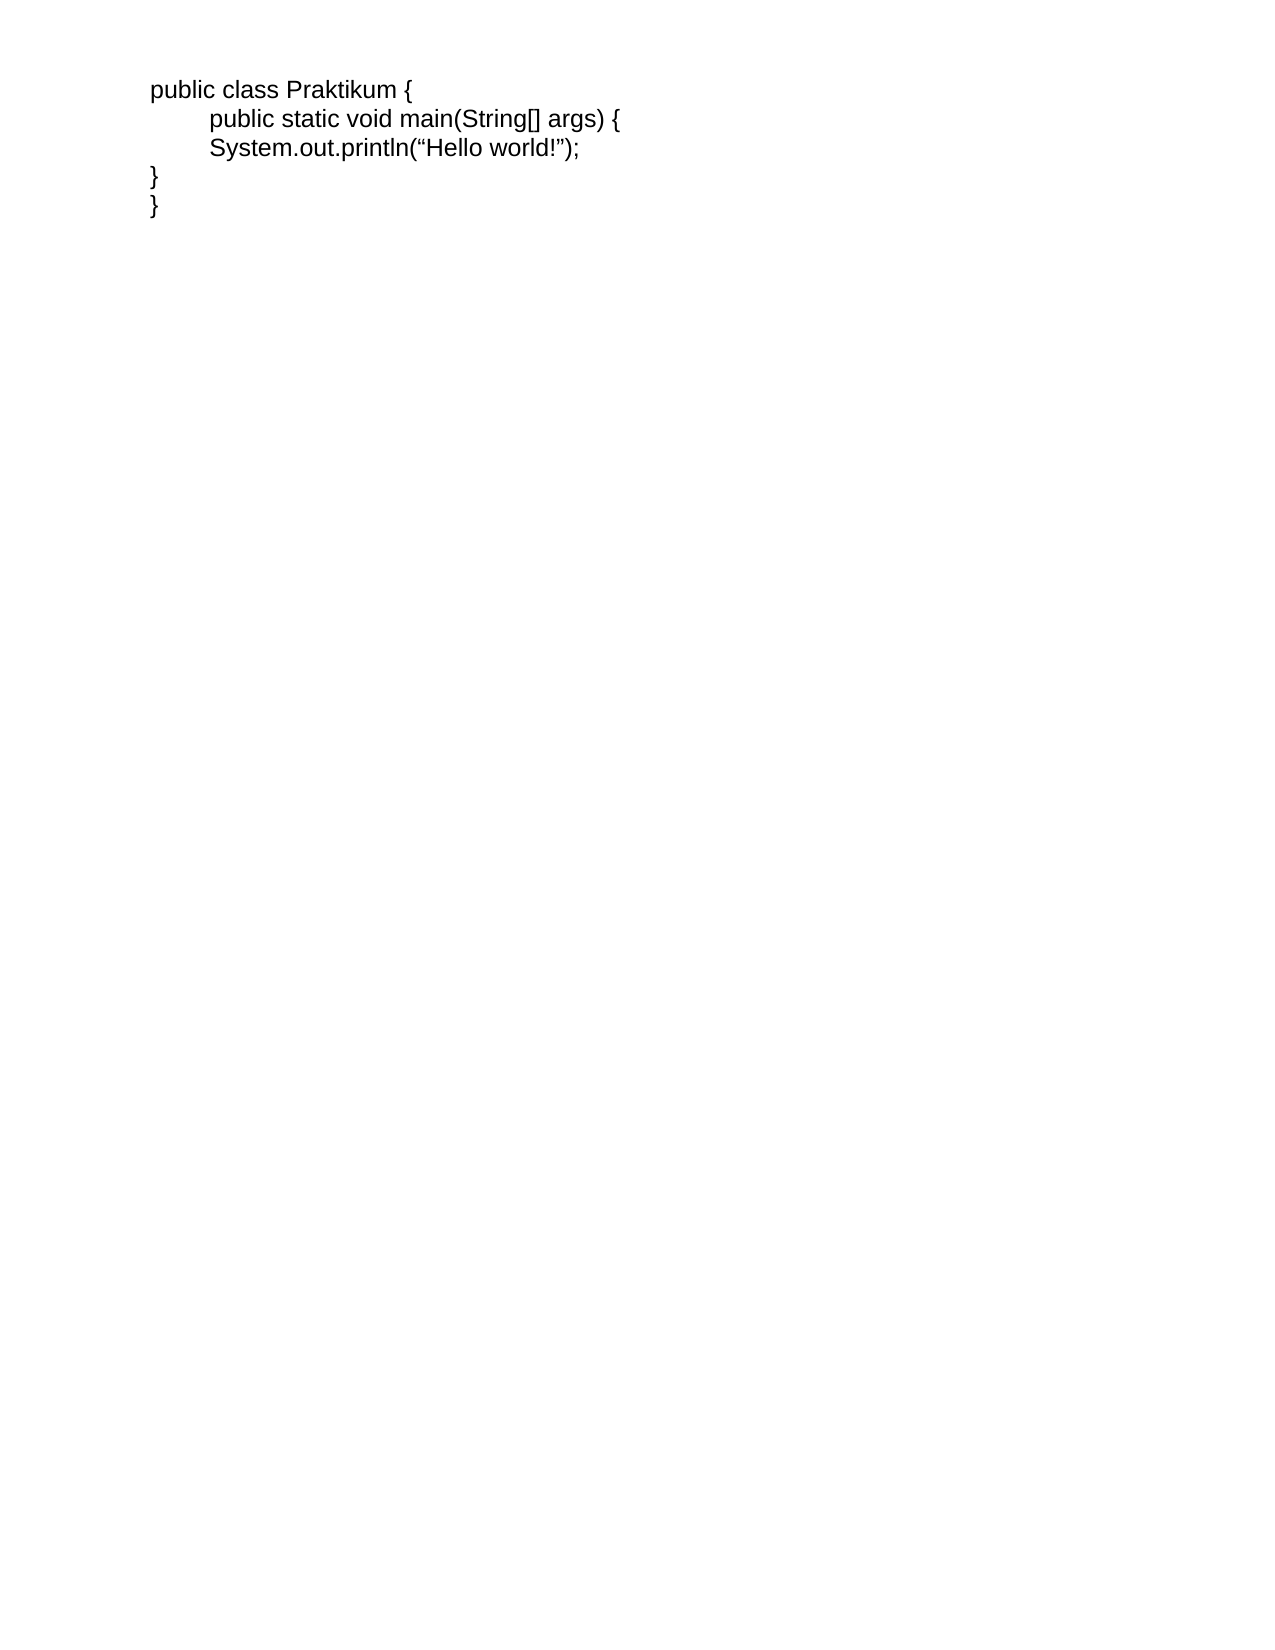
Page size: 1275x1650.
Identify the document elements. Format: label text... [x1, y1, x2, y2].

text public class Praktikum { [150, 75, 1125, 104]
text } [150, 190, 1125, 219]
text System.out.println(“Hello world!”); [150, 132, 1125, 161]
text public static void main(String[] args) { [150, 104, 1125, 132]
text } [150, 161, 1125, 190]
